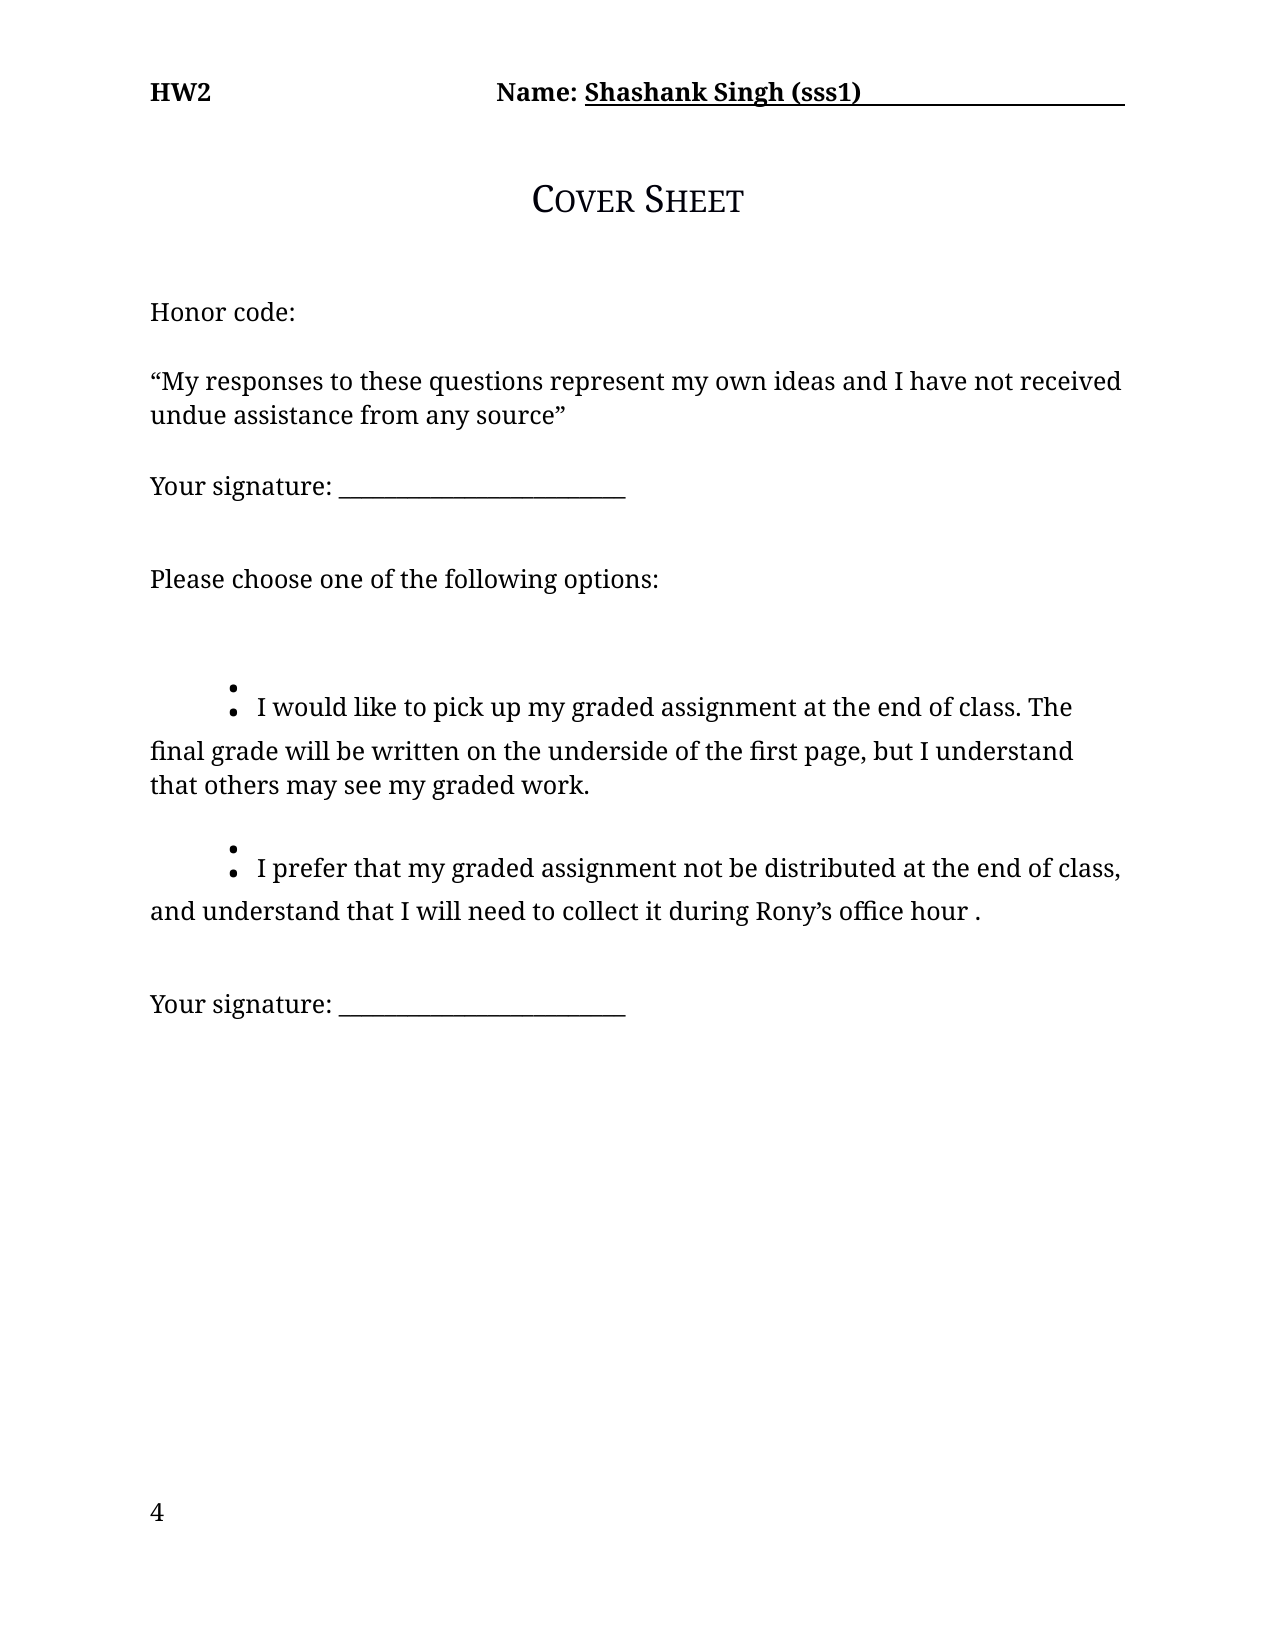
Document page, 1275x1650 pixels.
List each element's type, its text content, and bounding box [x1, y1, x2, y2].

text “My responses to these questions represent my own ideas and I have not received undue assistance from any source” [150, 363, 1125, 431]
text Please choose one of the following options: [150, 561, 1125, 595]
subtitle Cover Sheet [150, 172, 1125, 223]
text Your signature: _________________________ [150, 987, 1125, 1021]
text : I prefer that my graded assignment not be distributed at the end of class, and understand that I will need to collect it during Rony’s office hour . [150, 814, 1125, 928]
text Honor code: [150, 295, 1125, 329]
text Your signature: _________________________ [150, 468, 1125, 502]
text : I would like to pick up my graded assignment at the end of class. The final grade will be written on the underside of the first page, but I understand that others may see my graded work. [150, 654, 1125, 802]
